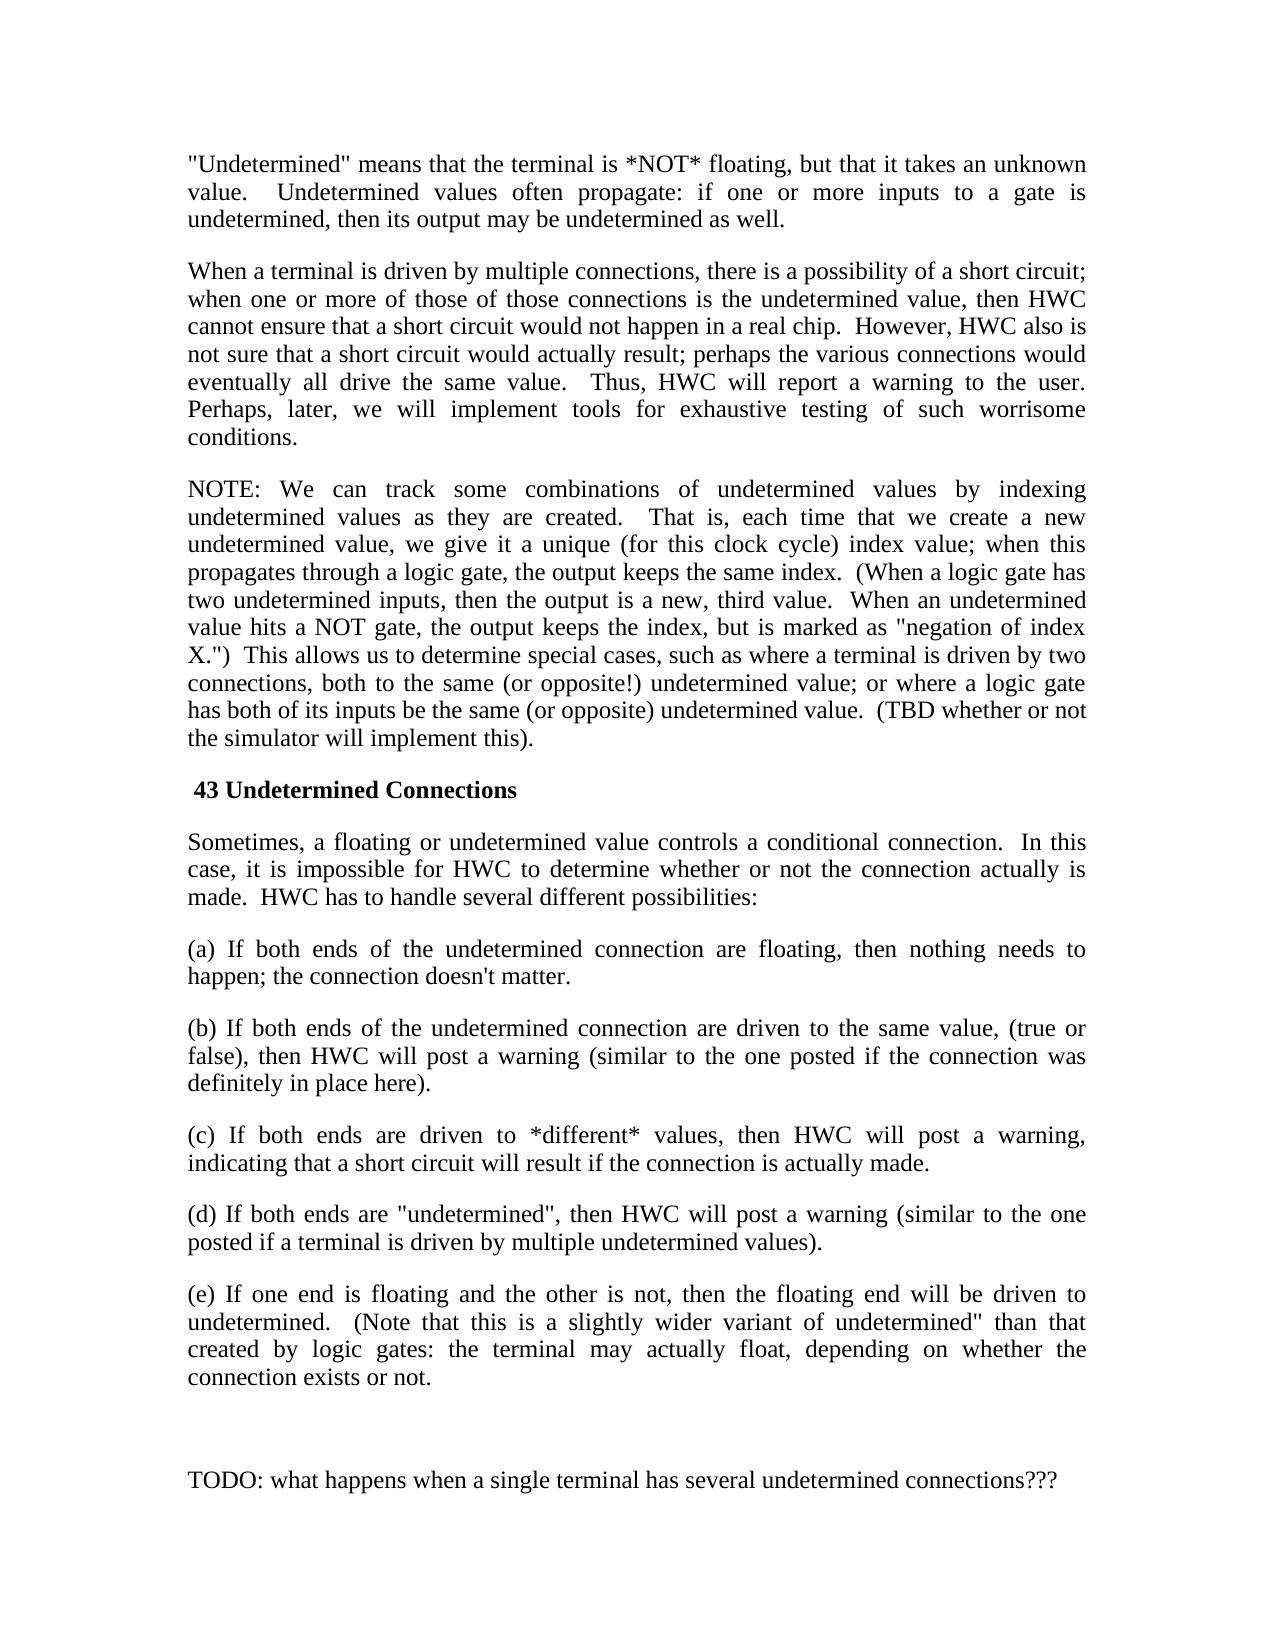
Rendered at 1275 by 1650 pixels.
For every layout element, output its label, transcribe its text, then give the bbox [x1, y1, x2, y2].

text (c) If both ends are driven to *different* values, then HWC will post a warning, indicating that a short circuit will result if the connection is actually made. [187, 1121, 1087, 1177]
text (a) If both ends of the undetermined connection are floating, then nothing needs to happen; the connection doesn't matter. [187, 935, 1087, 990]
text NOTE: We can track some combinations of undetermined values by indexing undetermined values as they are created. That is, each time that we create a new undetermined value, we give it a unique (for this clock cycle) index value; when this propagates through a logic gate, the output keeps the same index. (When a logic gate has two undetermined inputs, then the output is a new, third value. When an undetermined value hits a NOT gate, the output keeps the index, but is marked as "negation of index X.") This allows us to determine special cases, such as where a terminal is driven by two connections, both to the same (or opposite!) undetermined value; or where a logic gate has both of its inputs be the same (or opposite) undetermined value. (TBD whether or not the simulator will implement this). [187, 475, 1087, 752]
text (d) If both ends are "undetermined", then HWC will post a warning (similar to the one posted if a terminal is driven by multiple undetermined values). [187, 1201, 1087, 1256]
text Sometimes, a floating or undetermined value controls a conditional connection. In this case, it is impossible for HWC to determine whether or not the connection actually is made. HWC has to handle several different possibilities: [187, 828, 1087, 911]
text TODO: what happens when a single terminal has several undetermined connections??? [187, 1466, 1087, 1494]
text (e) If one end is floating and the other is not, then the floating end will be driven to undetermined. (Note that this is a slightly wider variant of undetermined" than that created by logic gates: the terminal may actually float, depending on whether the connection exists or not. [187, 1280, 1087, 1391]
text "Undetermined" means that the terminal is *NOT* floating, but that it takes an unknown value. Undetermined values often propagate: if one or more inputs to a gate is undetermined, then its output may be undetermined as well. [187, 150, 1087, 233]
text When a terminal is driven by multiple connections, there is a possibility of a short circuit; when one or more of those of those connections is the undetermined value, then HWC cannot ensure that a short circuit would not happen in a real chip. However, HWC also is not sure that a short circuit would actually result; perhaps the various connections would eventually all drive the same value. Thus, HWC will report a warning to the user. Perhaps, later, we will implement tools for exhaustive testing of such worrisome conditions. [187, 257, 1087, 451]
text (b) If both ends of the undetermined connection are driven to the same value, (true or false), then HWC will post a warning (similar to the one posted if the connection was definitely in place here). [187, 1014, 1087, 1097]
list Undetermined Connections [187, 776, 1087, 804]
